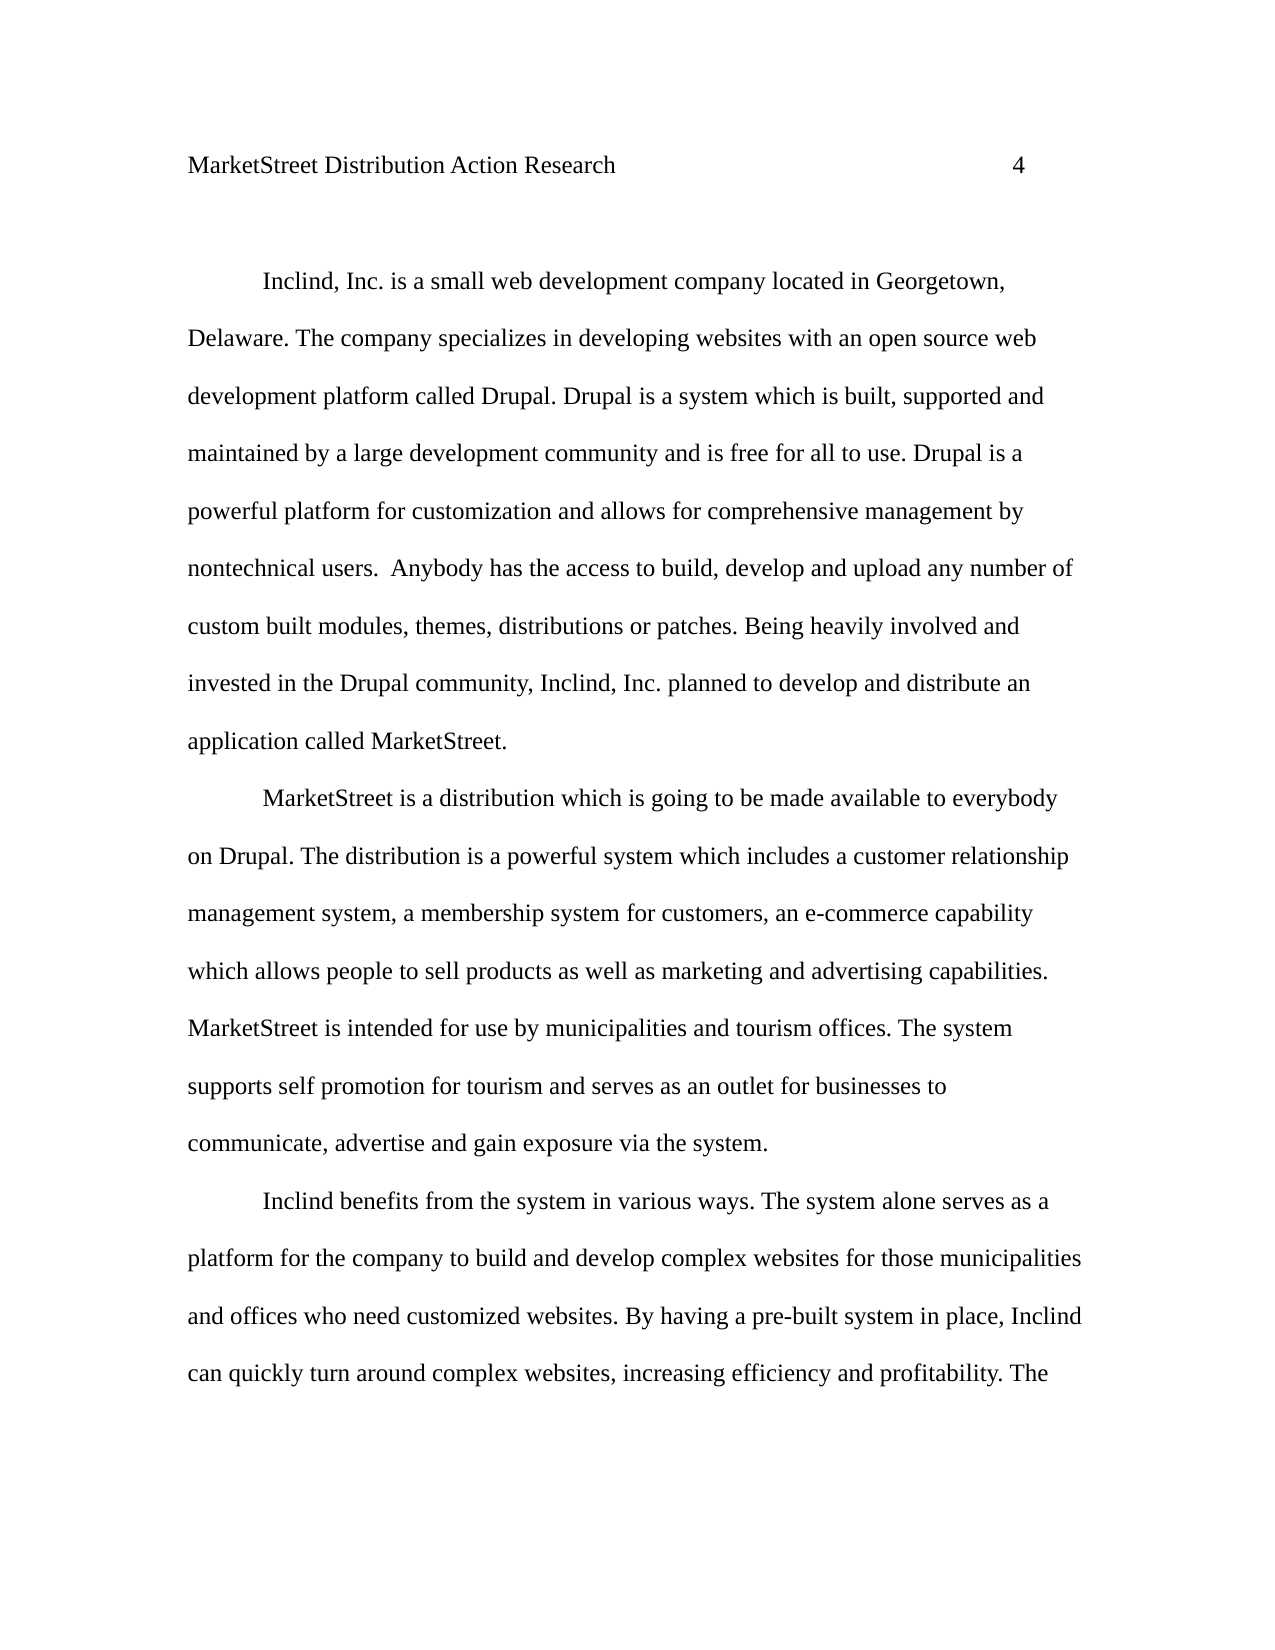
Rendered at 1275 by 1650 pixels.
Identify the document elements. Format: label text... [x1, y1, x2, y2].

text Inclind, Inc. is a small web development company located in Georgetown, Delaware. The company specializes in developing websites with an open source web development platform called Drupal. Drupal is a system which is built, supported and maintained by a large development community and is free for all to use. Drupal is a powerful platform for customization and allows for comprehensive management by nontechnical users. Anybody has the access to build, develop and upload any number of custom built modules, themes, distributions or patches. Being heavily involved and invested in the Drupal community, Inclind, Inc. planned to develop and distribute an application called MarketStreet. [187, 266, 1087, 754]
text Inclind benefits from the system in various ways. The system alone serves as a platform for the company to build and develop complex websites for those municipalities and offices who need customized websites. By having a pre-built system in place, Inclind can quickly turn around complex websites, increasing efficiency and profitability. The [187, 1186, 1087, 1387]
text MarketStreet is a distribution which is going to be made available to everybody on Drupal. The distribution is a powerful system which includes a customer relationship management system, a membership system for customers, an e-commerce capability which allows people to sell products as well as marketing and advertising capabilities. MarketStreet is intended for use by municipalities and tourism offices. The system supports self promotion for tourism and serves as an outlet for businesses to communicate, advertise and gain exposure via the system. [187, 783, 1087, 1157]
